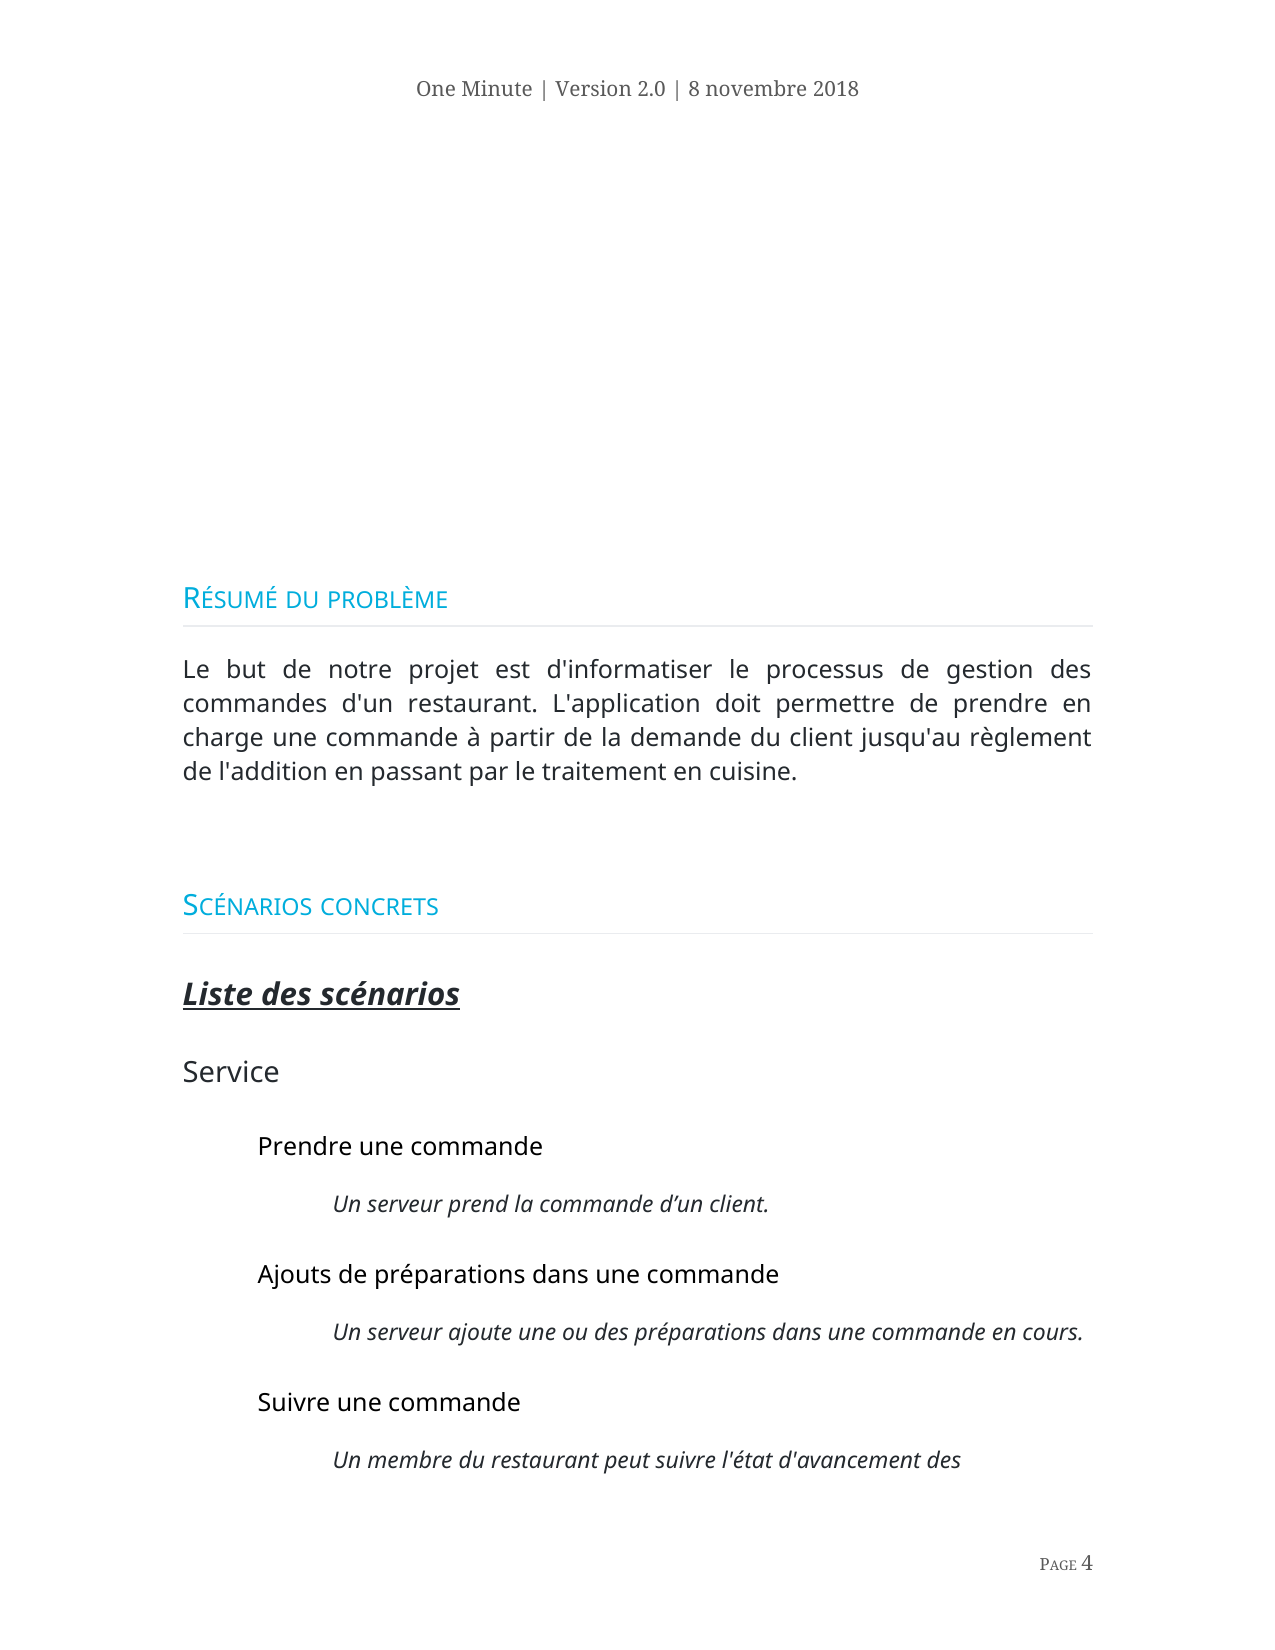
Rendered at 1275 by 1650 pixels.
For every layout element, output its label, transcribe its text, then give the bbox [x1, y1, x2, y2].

text Un serveur prend la commande d’un client. [182, 1188, 1093, 1219]
subtitle Ajouts de préparations dans une commande [182, 1257, 1093, 1291]
subtitle Résumé du problème [182, 577, 1093, 627]
subtitle Liste des scénarios [182, 972, 1093, 1014]
subtitle Prendre une commande [182, 1129, 1093, 1163]
text Le but de notre projet est d'informatiser le processus de gestion des commandes d'un restaurant. L'application doit permettre de prendre en charge une commande à partir de la demande du client jusqu'au règlement de l'addition en passant par le traitement en cuisine. [182, 652, 1093, 788]
subtitle Suivre une commande [182, 1384, 1093, 1419]
text Un serveur ajoute une ou des préparations dans une commande en cours. [182, 1316, 1093, 1347]
subtitle Service [182, 1052, 1093, 1091]
text Un membre du restaurant peut suivre l'état d'avancement des [182, 1444, 1093, 1475]
subtitle Scénarios concrets [182, 884, 1093, 934]
